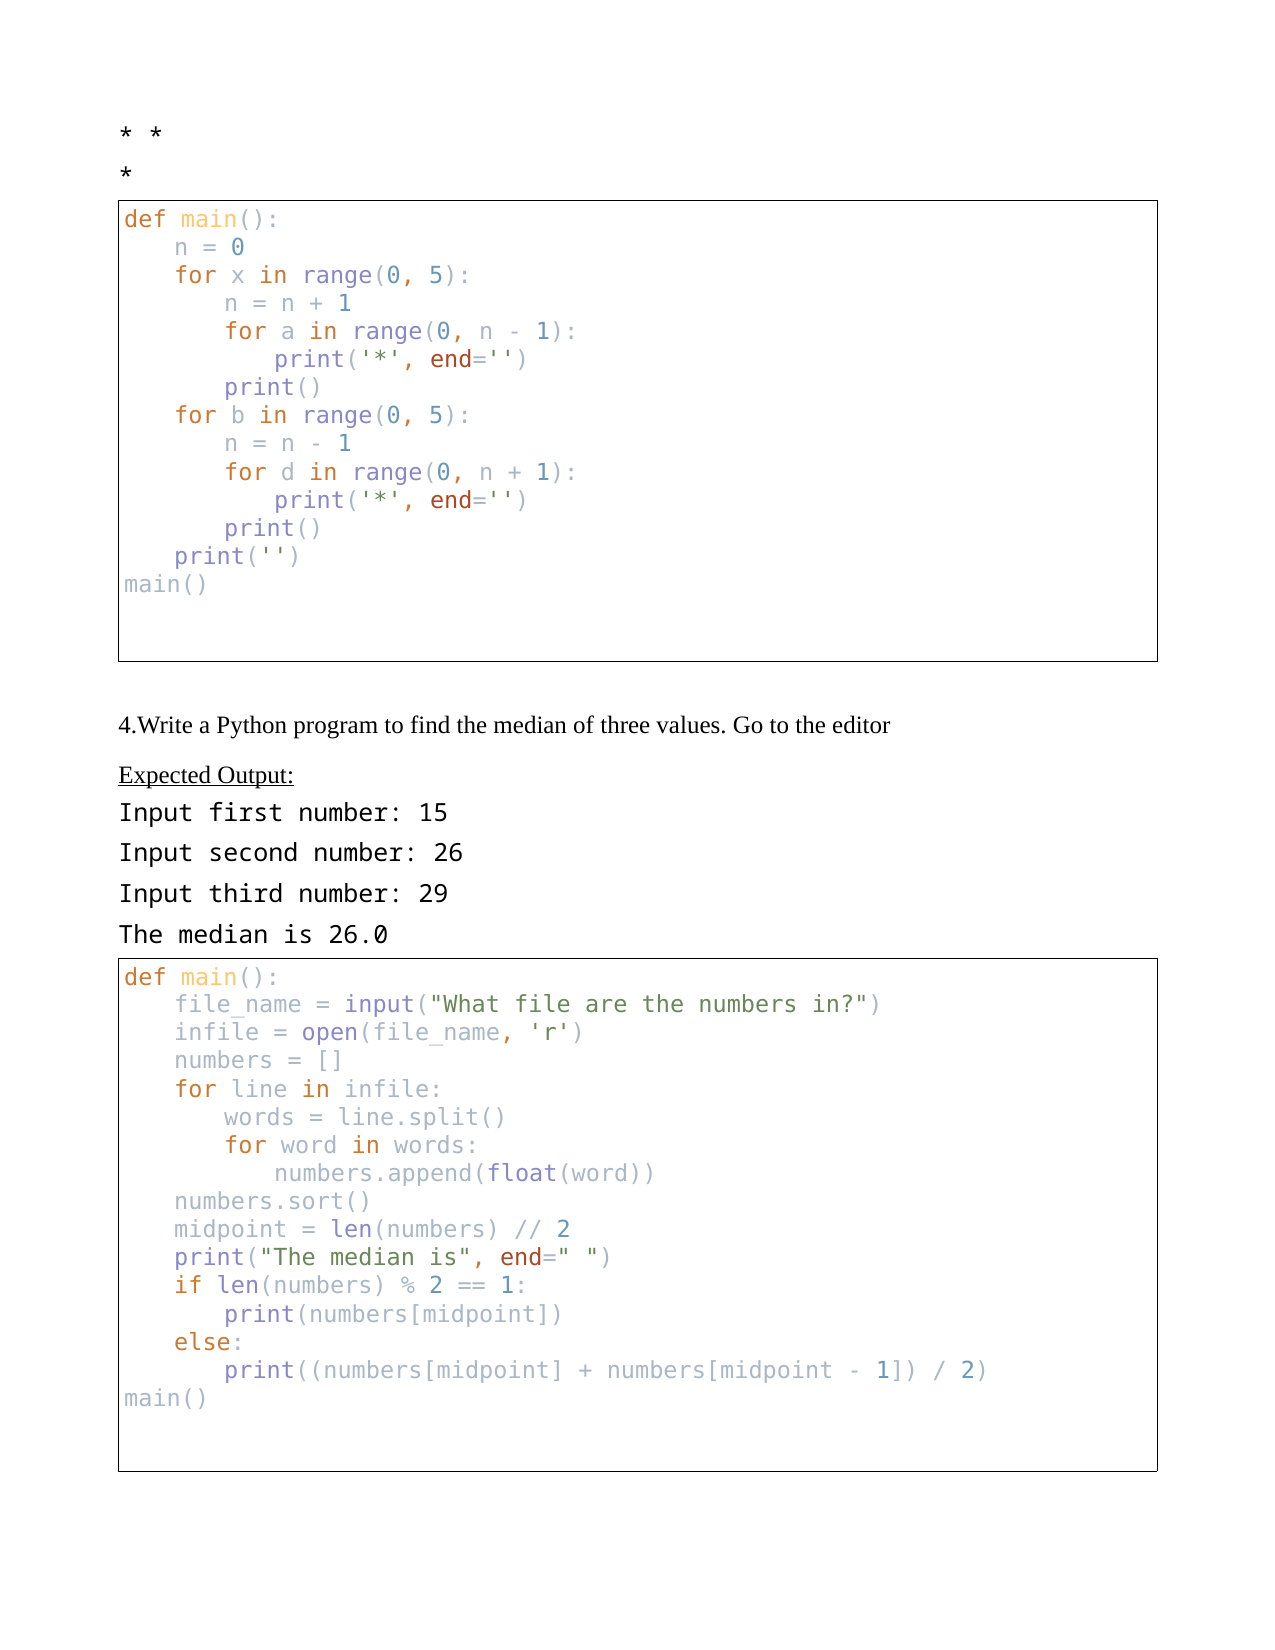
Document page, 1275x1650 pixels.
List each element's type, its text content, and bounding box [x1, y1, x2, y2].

text Expected Output: [118, 760, 1157, 788]
text Input third number: 29 [118, 876, 1157, 910]
text * [118, 159, 1157, 193]
text Input first number: 15 [118, 794, 1157, 828]
text Input second number: 26 [118, 835, 1157, 869]
text * * [118, 118, 1157, 152]
text The median is 26.0 [118, 917, 1157, 951]
text 4.Write a Python program to find the median of three values. Go to the editor [118, 711, 1157, 739]
table_header def main(): file_name = input("What file are the numbers in?") infile = open(file_name, 'r') numbers = [] for line in infile: words = line.split() for word in words: numbers.append(float(word)) numbers.sort() midpoint = len(numbers) // 2 print("The median is", end=" ") if len(numbers) % 2 == 1: print(numbers[midpoint]) else: print((numbers[midpoint] + numbers[midpoint - 1]) / 2) main() [119, 959, 1157, 1471]
table_header def main(): n = 0 for x in range(0, 5): n = n + 1 for a in range(0, n - 1): print('*', end='') print() for b in range(0, 5): n = n - 1 for d in range(0, n + 1): print('*', end='') print() print('') main() [119, 201, 1157, 661]
